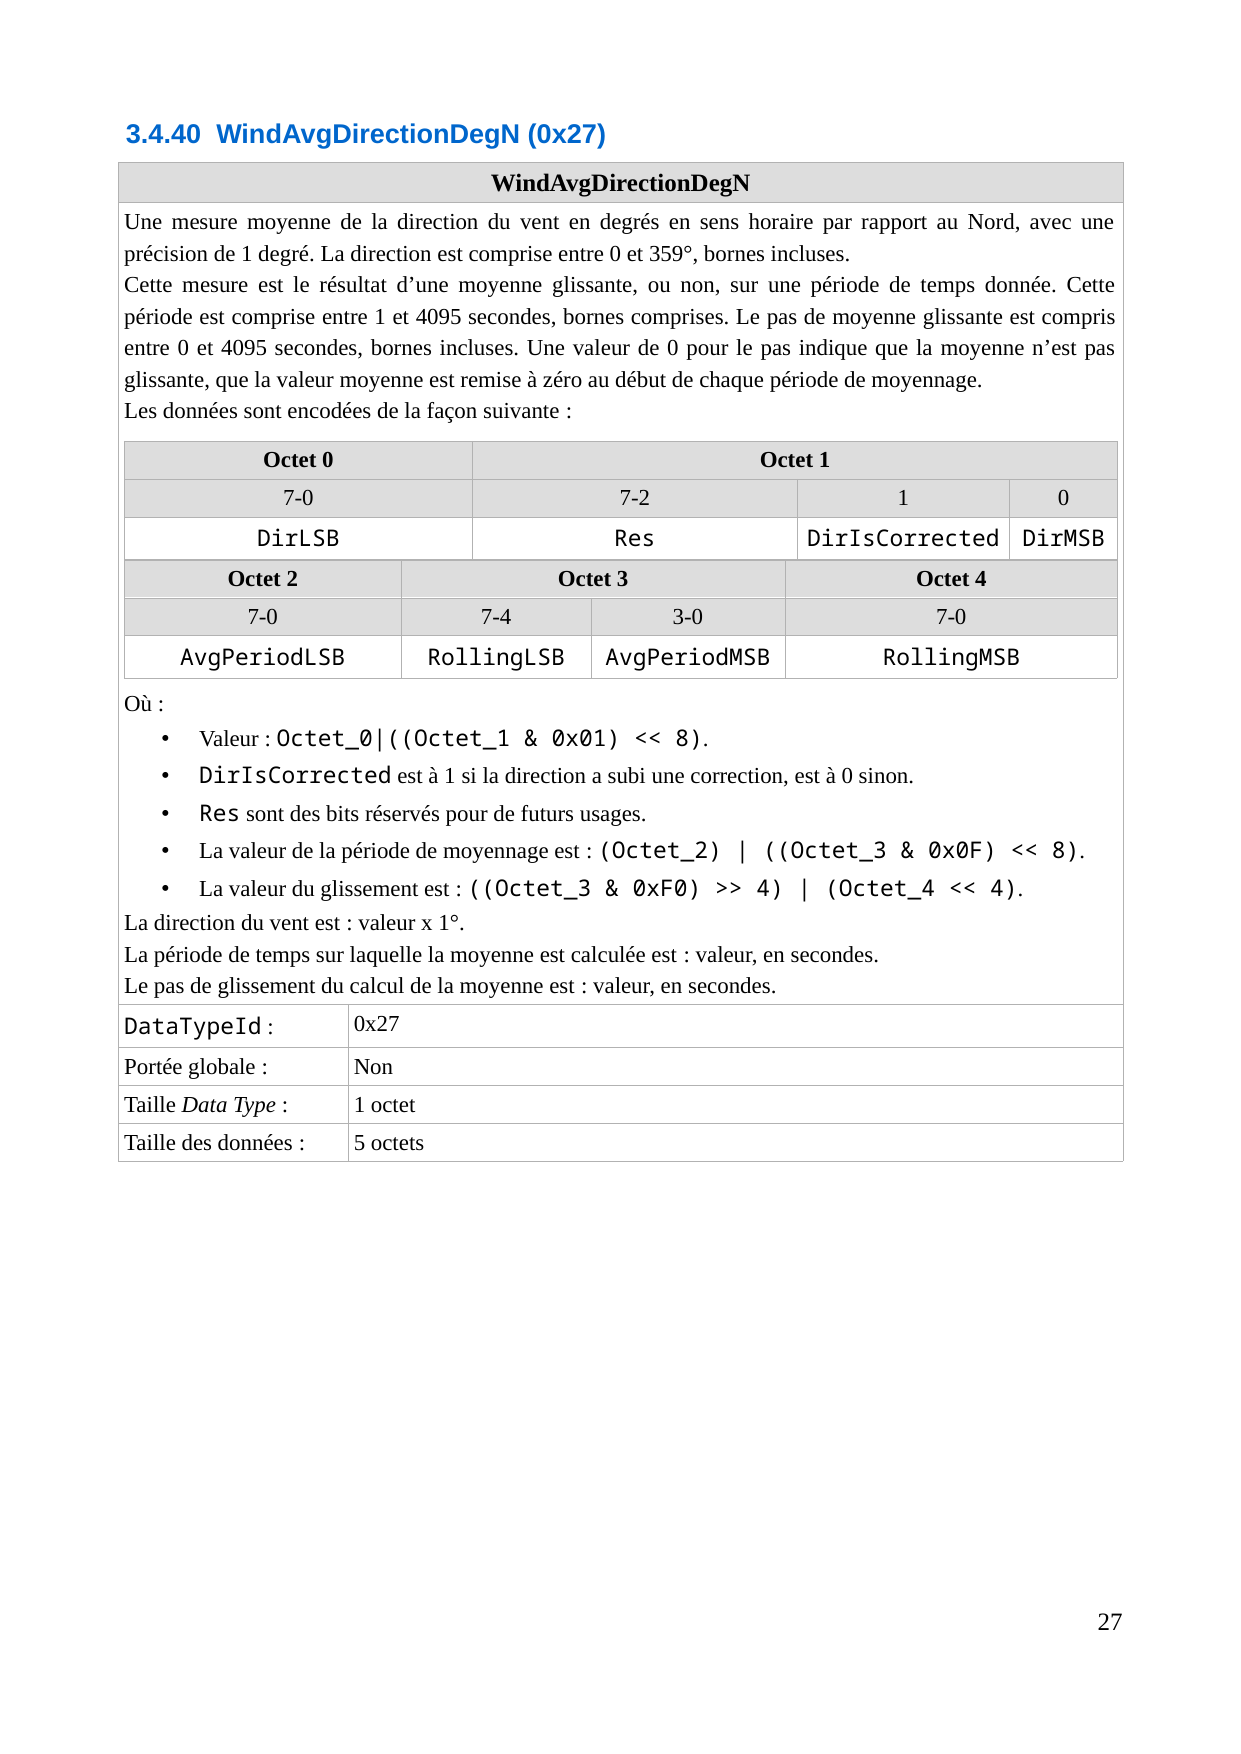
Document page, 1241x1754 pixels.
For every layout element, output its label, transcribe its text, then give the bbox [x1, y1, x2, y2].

table_cell 7-0 [125, 599, 401, 635]
table_cell 7-4 [402, 599, 591, 635]
table_cell 7-0 [786, 599, 1117, 635]
table_cell 0 [1010, 480, 1117, 517]
table_cell Res [473, 518, 797, 559]
table_cell 1 [798, 480, 1009, 517]
table_cell Portée globale : [119, 1048, 348, 1085]
table_cell 7-2 [473, 480, 797, 517]
table_cell RollingMSB [786, 636, 1117, 678]
table_cell RollingLSB [402, 636, 591, 678]
table_cell DirMSB [1010, 518, 1117, 559]
table_header Octet 3 [402, 561, 785, 597]
table_cell Taille Data Type : [119, 1086, 348, 1123]
table_cell 0x27 [349, 1005, 1123, 1047]
table_header Octet 2 [125, 561, 401, 597]
subtitle WindAvgDirectionDegN (0x27) [118, 118, 1122, 149]
table_cell 7-0 [125, 480, 472, 517]
table_header Octet 0 [125, 442, 472, 479]
table_cell 5 octets [349, 1124, 1123, 1161]
table_cell 1 octet [349, 1086, 1123, 1123]
table_cell 3-0 [592, 599, 785, 635]
table_header WindAvgDirectionDegN [119, 163, 1123, 202]
table_cell AvgPeriodMSB [592, 636, 785, 678]
table_header Octet 1 [473, 442, 1117, 479]
table_cell Non [349, 1048, 1123, 1085]
table_cell DataTypeId : [119, 1005, 348, 1047]
table_cell Taille des données : [119, 1124, 348, 1161]
table_cell Une mesure moyenne de la direction du vent en degrés en sens horaire par rapport au Nord, avec une précision de 1 degré. La direction est comprise entre 0 et 359°, bornes incluses. Cette mesure est le résultat d’une moyenne glissante, ou non, sur une période de temps donnée. Cette période est comprise entre 1 et 4095 secondes, bornes comprises. Le pas de moyenne glissante est compris entre 0 et 4095 secondes, bornes incluses. Une valeur de 0 pour le pas indique que la moyenne n’est pas glissante, que la valeur moyenne est remise à zéro au début de chaque période de moyennage. Les données sont encodées de la façon suivante : Où : Valeur : Octet_0|((Octet_1 & 0x01) << 8). DirIsCorrected est à 1 si la direction a subi une correction, est à 0 sinon. Res sont des bits réservés pour de futurs usages. La valeur de la période de moyennage est : (Octet_2) | ((Octet_3 & 0x0F) << 8). La valeur du glissement est : ((Octet_3 & 0xF0) >> 4) | (Octet_4 << 4). La direction du vent est : valeur x 1°. La période de temps sur laquelle la moyenne est calculée est : valeur, en secondes. Le pas de glissement du calcul de la moyenne est : valeur, en secondes. [119, 203, 1123, 1004]
table_cell DirLSB [125, 518, 472, 559]
table_header Octet 4 [786, 561, 1117, 597]
table_cell DirIsCorrected [798, 518, 1009, 559]
table_cell AvgPeriodLSB [125, 636, 401, 678]
